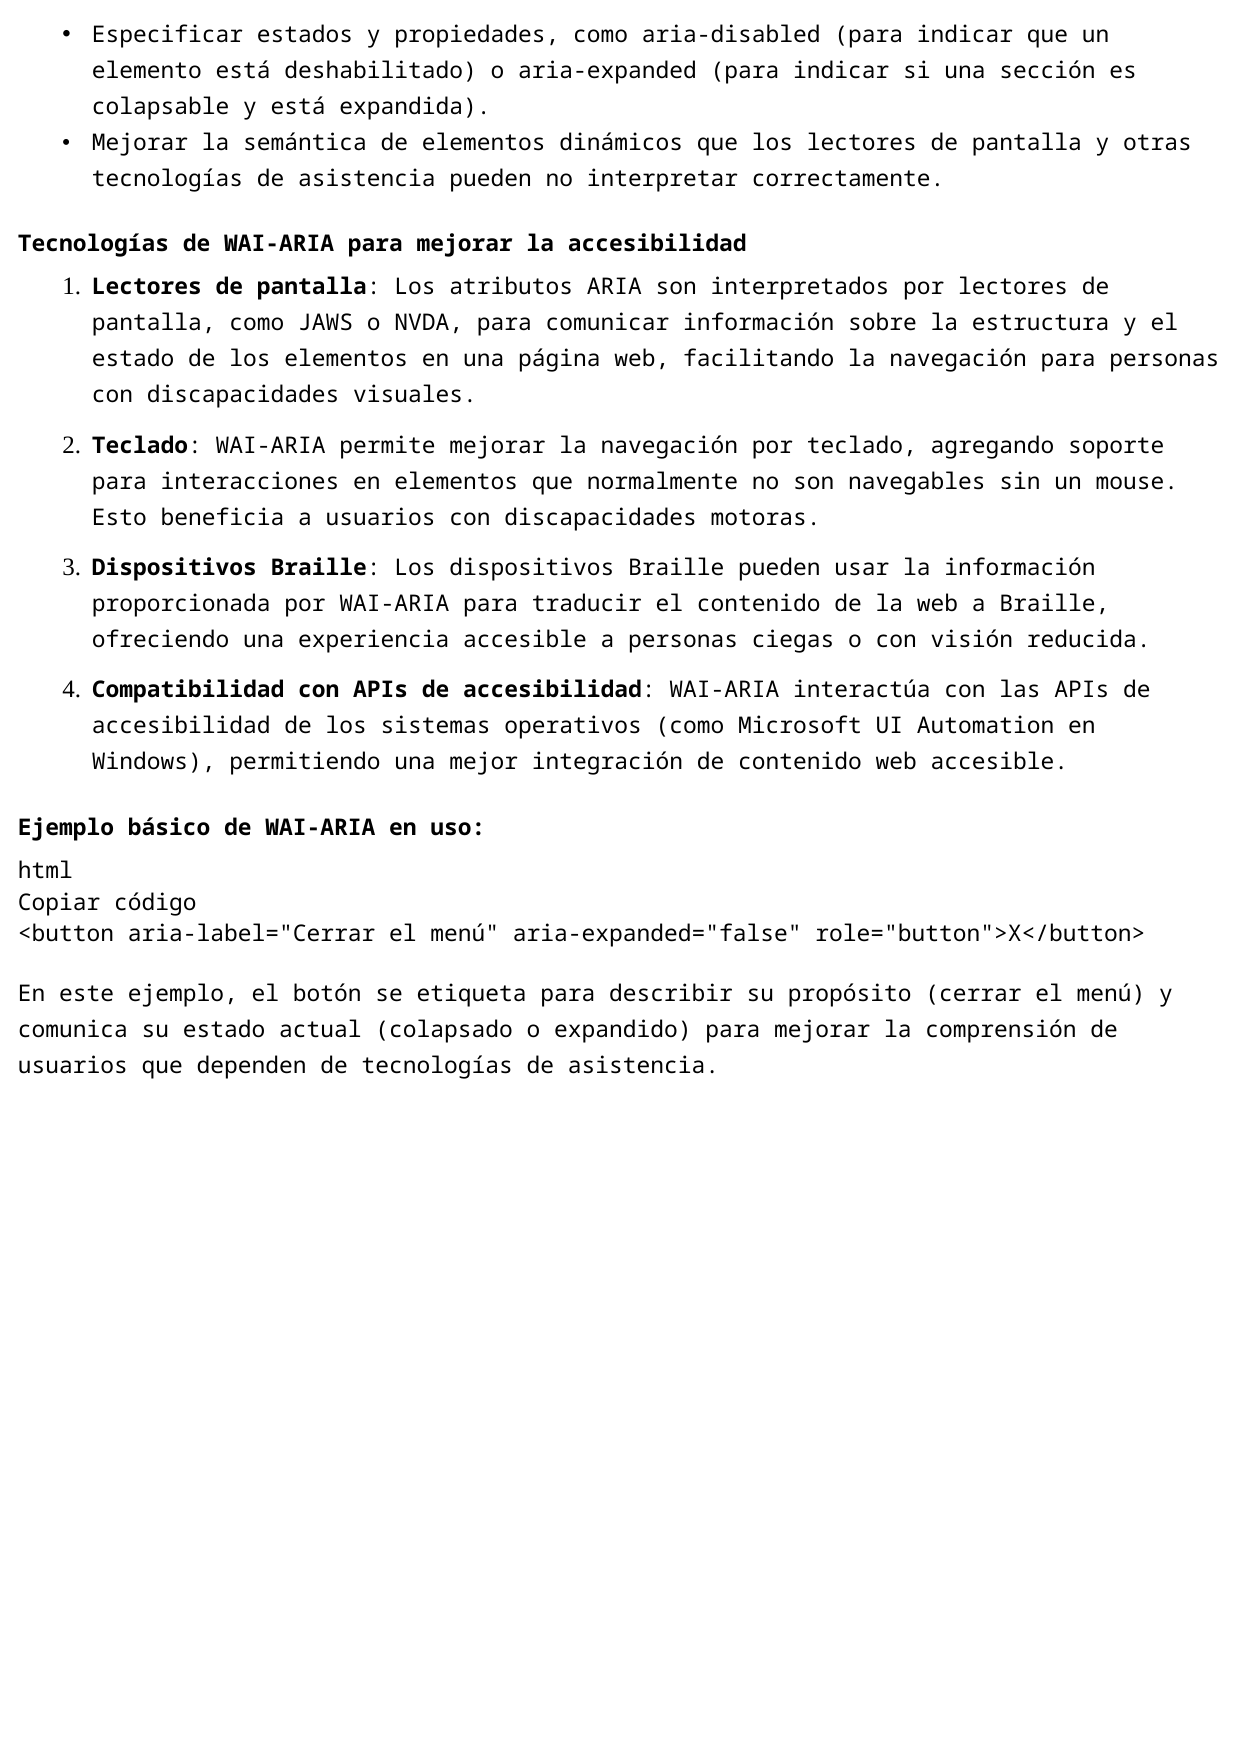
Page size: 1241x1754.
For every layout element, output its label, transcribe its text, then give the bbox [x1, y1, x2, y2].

list Mejorar la semántica de elementos dinámicos que los lectores de pantalla y otras tecnologías de asistencia pueden no interpretar correctamente. [62, 126, 1222, 193]
subtitle Ejemplo básico de WAI-ARIA en uso: [18, 810, 1222, 842]
list Especificar estados y propiedades, como aria-disabled (para indicar que un elemento está deshabilitado) o aria-expanded (para indicar si una sección es colapsable y está expandida). [62, 18, 1222, 121]
list Compatibilidad con APIs de accesibilidad: WAI-ARIA interactúa con las APIs de accesibilidad de los sistemas operativos (como Microsoft UI Automation en Windows), permitiendo una mejor integración de contenido web accesible. [62, 673, 1222, 777]
list Dispositivos Braille: Los dispositivos Braille pueden usar la información proporcionada por WAI-ARIA para traducir el contenido de la web a Braille, ofreciendo una experiencia accesible a personas ciegas o con visión reducida. [62, 551, 1222, 654]
text Copiar código [18, 885, 1222, 917]
text <button aria-label="Cerrar el menú" aria-expanded="false" role="button">X</button> [18, 917, 1222, 948]
subtitle Tecnologías de WAI-ARIA para mejorar la accesibilidad [18, 227, 1222, 258]
text En este ejemplo, el botón se etiqueta para describir su propósito (cerrar el menú) y comunica su estado actual (colapsado o expandido) para mejorar la comprensión de usuarios que dependen de tecnologías de asistencia. [18, 977, 1222, 1081]
list Lectores de pantalla: Los atributos ARIA son interpretados por lectores de pantalla, como JAWS o NVDA, para comunicar información sobre la estructura y el estado de los elementos en una página web, facilitando la navegación para personas con discapacidades visuales. [62, 270, 1222, 409]
list Teclado: WAI-ARIA permite mejorar la navegación por teclado, agregando soporte para interacciones en elementos que normalmente no son navegables sin un mouse. Esto beneficia a usuarios con discapacidades motoras. [62, 429, 1222, 532]
text html [18, 854, 1222, 885]
